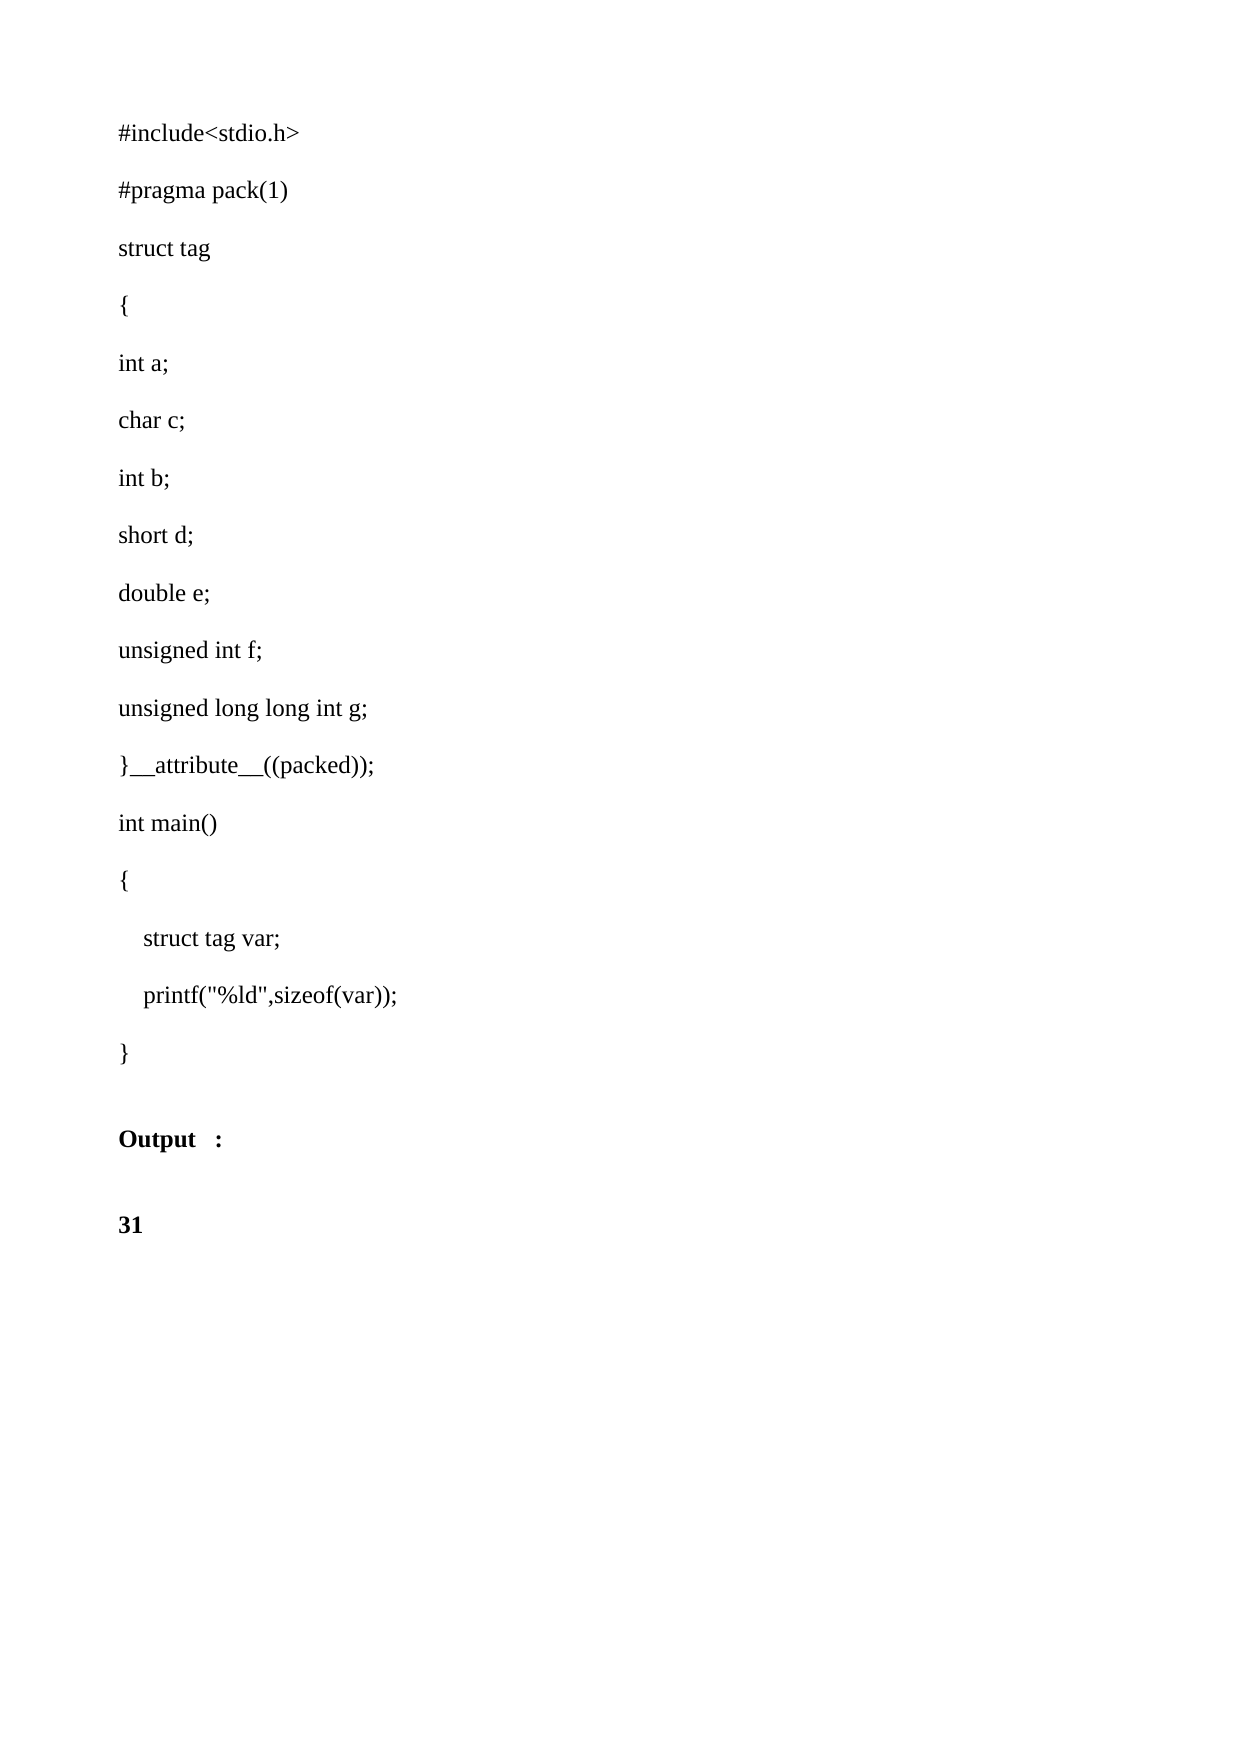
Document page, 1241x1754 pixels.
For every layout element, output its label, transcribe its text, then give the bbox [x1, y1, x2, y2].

text printf("%ld",sizeof(var)); [118, 981, 1122, 1009]
text char c; [118, 406, 1122, 434]
text struct tag var; [118, 923, 1122, 952]
text #include<stdio.h> [118, 118, 1122, 147]
text 31 [118, 1211, 1122, 1239]
text unsigned int f; [118, 636, 1122, 664]
text unsigned long long int g; [118, 693, 1122, 722]
text } [118, 1038, 1122, 1067]
text { [118, 291, 1122, 319]
text short d; [118, 521, 1122, 549]
text struct tag [118, 233, 1122, 262]
text double e; [118, 578, 1122, 607]
text int main() [118, 808, 1122, 837]
text Output : [118, 1124, 1122, 1153]
text #pragma pack(1) [118, 176, 1122, 204]
text }__attribute__((packed)); [118, 751, 1122, 779]
text int b; [118, 463, 1122, 492]
text { [118, 866, 1122, 894]
text int a; [118, 348, 1122, 377]
